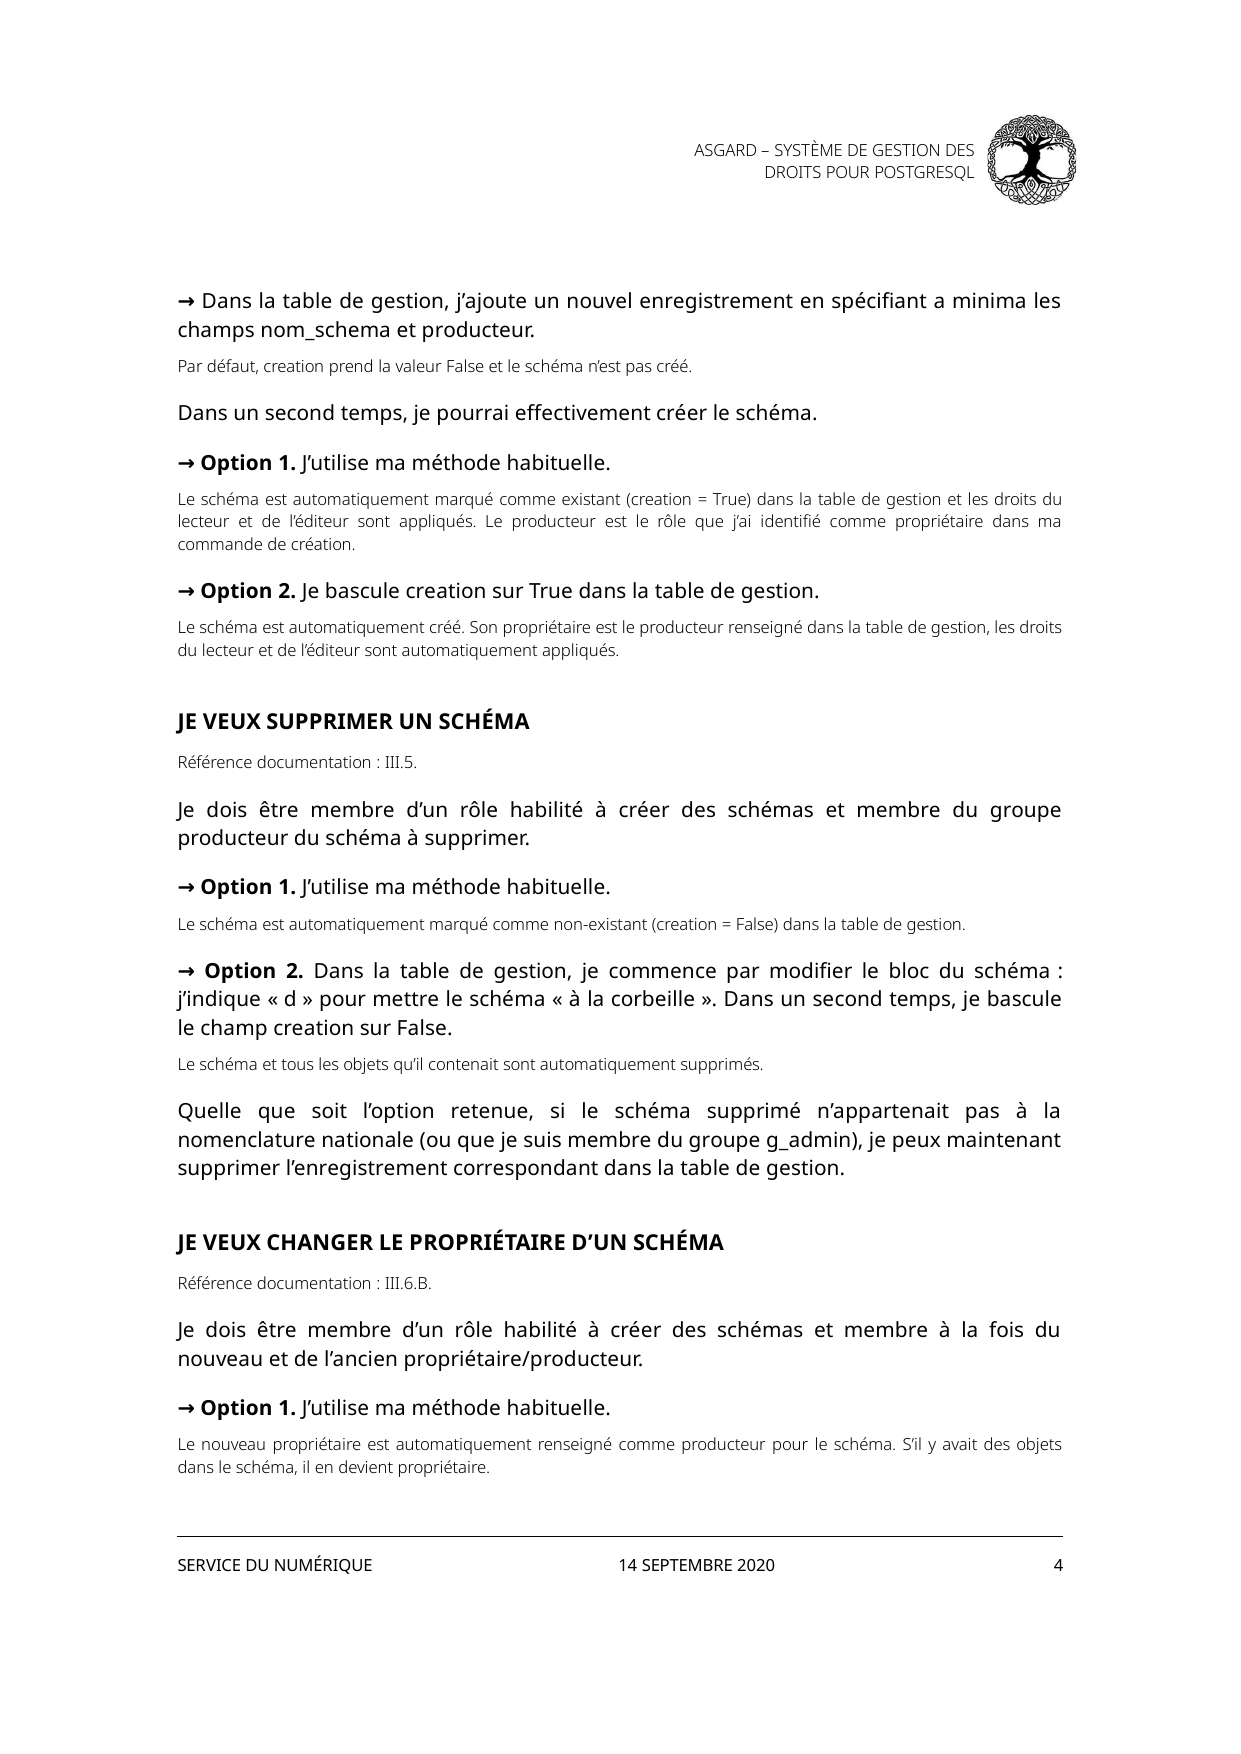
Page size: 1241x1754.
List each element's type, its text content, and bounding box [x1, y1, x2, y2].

text → Dans la table de gestion, j’ajoute un nouvel enregistrement en spécifiant a minima les champs nom_schema et producteur. [177, 286, 1063, 343]
text Le schéma et tous les objets qu’il contenait sont automatiquement supprimés. [177, 1053, 1063, 1076]
text Le schéma est automatiquement marqué comme existant (creation = True) dans la table de gestion et les droits du lecteur et de l’éditeur sont appliqués. Le producteur est le rôle que j’ai identifié comme propriétaire dans ma commande de création. [177, 488, 1063, 555]
subtitle Je veux supprimer un schéma [177, 700, 1063, 739]
text Référence documentation : III.6.B. [177, 1272, 1063, 1294]
picture [987, 115, 1077, 205]
text Le schéma est automatiquement marqué comme non-existant (creation = False) dans la table de gestion. [177, 913, 1063, 935]
text Référence documentation : III.5. [177, 751, 1063, 774]
text Dans un second temps, je pourrai effectivement créer le schéma. [177, 398, 1063, 427]
text Le schéma est automatiquement créé. Son propriétaire est le producteur renseigné dans la table de gestion, les droits du lecteur et de l’éditeur sont automatiquement appliqués. [177, 616, 1063, 661]
text Le nouveau propriétaire est automatiquement renseigné comme producteur pour le schéma. S’il y avait des objets dans le schéma, il en devient propriétaire. [177, 1433, 1063, 1478]
text → Option 2. Je bascule creation sur True dans la table de gestion. [177, 576, 1063, 604]
text → Option 1. J’utilise ma méthode habituelle. [177, 1393, 1063, 1421]
text Je dois être membre d’un rôle habilité à créer des schémas et membre à la fois du nouveau et de l’ancien propriétaire/producteur. [177, 1315, 1063, 1372]
text → Option 1. J’utilise ma méthode habituelle. [177, 872, 1063, 901]
text → Option 1. J’utilise ma méthode habituelle. [177, 447, 1063, 476]
text → Option 2. Dans la table de gestion, je commence par modifier le bloc du schéma : j’indique « d » pour mettre le schéma « à la corbeille ». Dans un second temps, je bascule le champ creation sur False. [177, 956, 1063, 1041]
subtitle Je veux changer le propriétaire d’un schéma [177, 1221, 1063, 1260]
text Je dois être membre d’un rôle habilité à créer des schémas et membre du groupe producteur du schéma à supprimer. [177, 794, 1063, 852]
text Par défaut, creation prend la valeur False et le schéma n’est pas créé. [177, 355, 1063, 378]
text Quelle que soit l’option retenue, si le schéma supprimé n’appartenait pas à la nomenclature nationale (ou que je suis membre du groupe g_admin), je peux maintenant supprimer l’enregistrement correspondant dans la table de gestion. [177, 1096, 1063, 1182]
